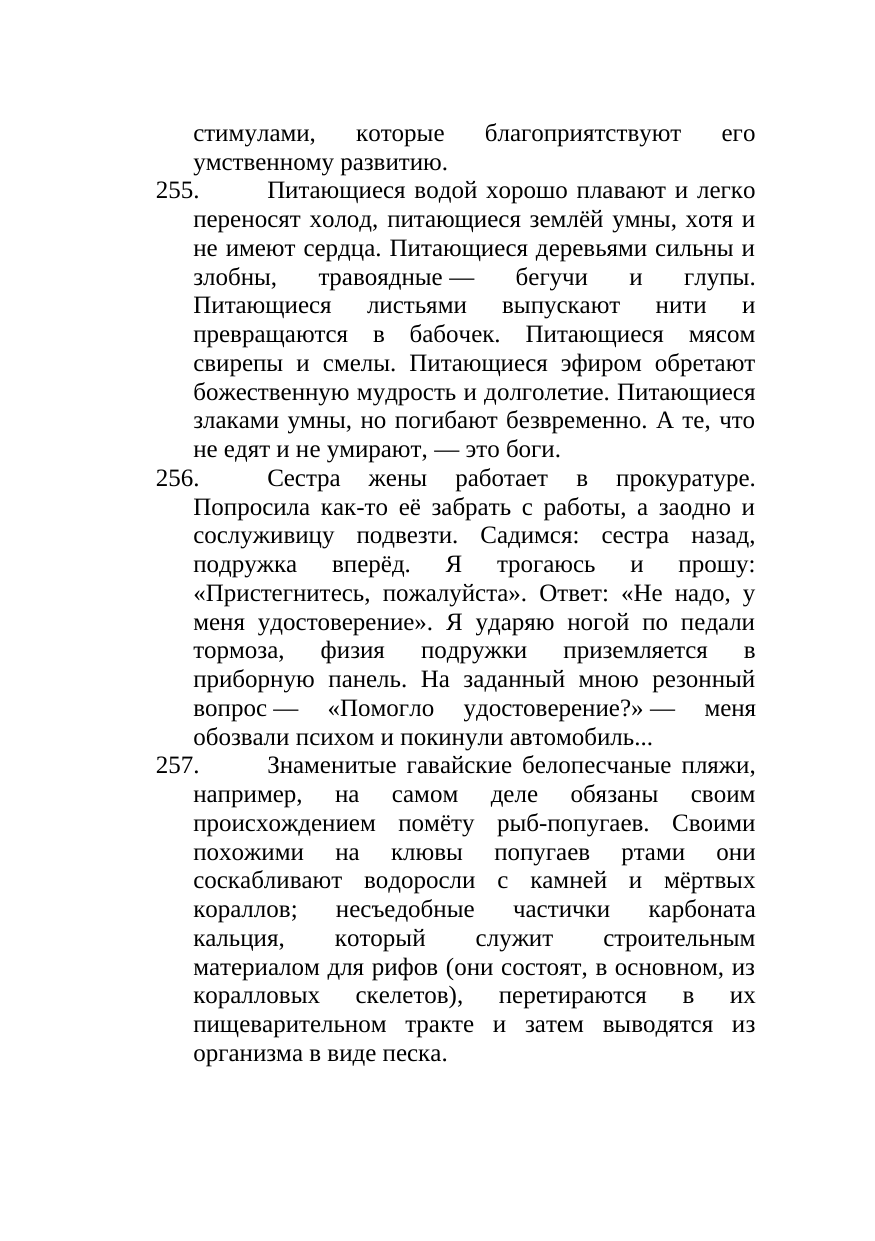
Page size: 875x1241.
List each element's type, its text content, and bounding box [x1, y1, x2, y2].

list Питающиеся водой хорошо плавают и легко переносят холод, питающиеся землёй умны, хотя и не имеют сердца. Питающиеся деревьями сильны и злобны, травоядные — бегучи и глупы. Питающиеся листьями выпускают нити и превращаются в бабочек. Питающиеся мясом свирепы и смелы. Питающиеся эфиром обретают божественную мудрость и долголетие. Питающиеся злаками умны, но погибают безвременно. А те, что не едят и не умирают, — это боги. [156, 176, 756, 463]
list Знаменитые гавайские белопесчаные пляжи, например, на самом деле обязаны своим происхождением помёту рыб-попугаев. Своими похожими на клювы попугаев ртами они соскабливают водоросли с камней и мёртвых кораллов; несъедобные частички карбоната кальция, который служит строительным материалом для рифов (они состоят, в основном, из коралловых скелетов), перетираются в их пищеварительном тракте и затем выводятся из организма в виде песка. [156, 751, 756, 1067]
list Сестра жены работает в прокуратуре. Попросила как-то её забрать с работы, а заодно и сослуживицу подвезти. Садимся: сестра назад, подружка вперёд. Я трогаюсь и прошу: «Пристегнитесь, пожалуйста». Ответ: «Не надо, у меня удостоверение». Я ударяю ногой по педали тормоза, физия подружки приземляется в приборную панель. На заданный мною резонный вопрос — «Помогло удостоверение?» — меня обозвали психом и покинули автомобиль... [156, 463, 756, 751]
list стимулами, которые благоприятствуют его умственному развитию. [156, 118, 756, 176]
